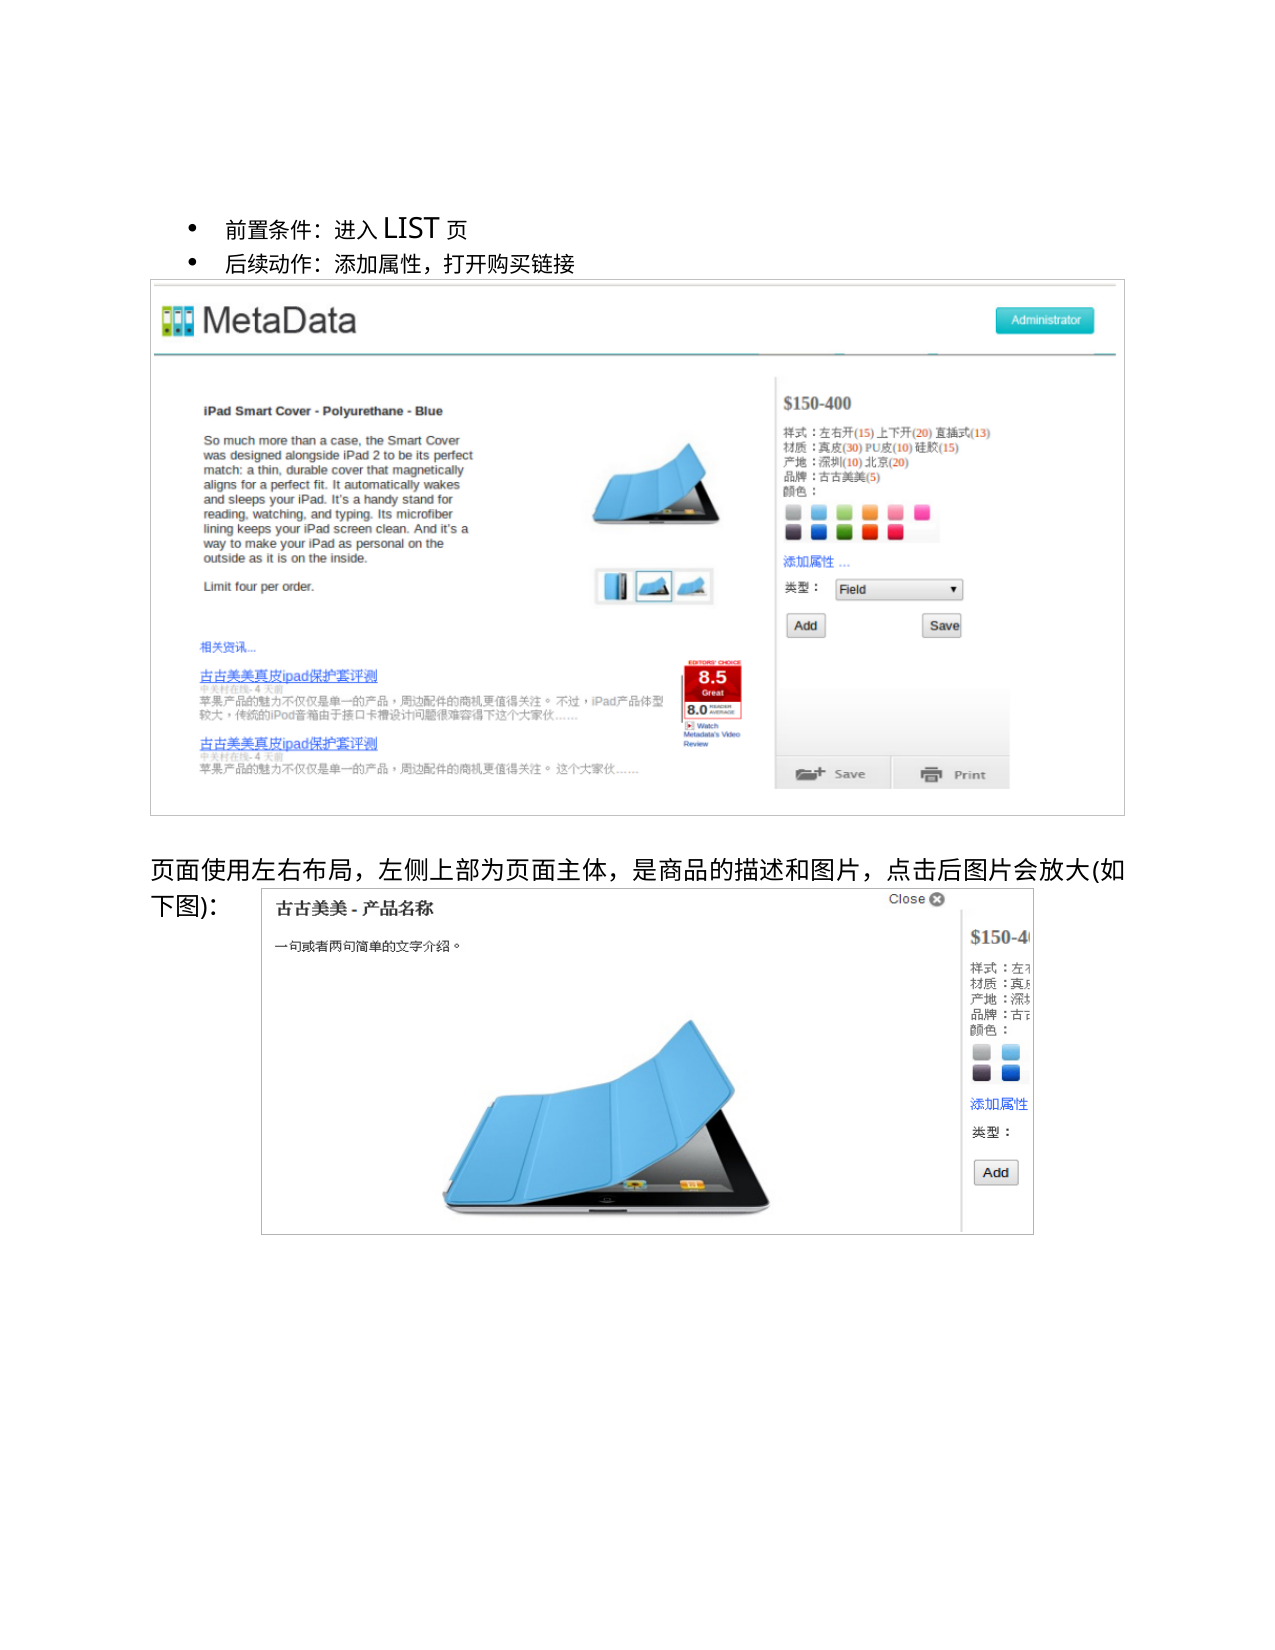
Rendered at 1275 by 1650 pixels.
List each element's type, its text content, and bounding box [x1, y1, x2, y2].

list 后续动作：添加属性，打开购买链接 [187, 247, 1125, 279]
text [262, 889, 1033, 1234]
text 页面使用左右布局，左侧上部为页面主体，是商品的描述和图片，点击后图片会放大(如下图)： [150, 850, 1125, 923]
picture [265, 892, 1030, 1232]
list 前置条件：进入LIST页 [187, 207, 1125, 247]
picture [154, 283, 1121, 813]
